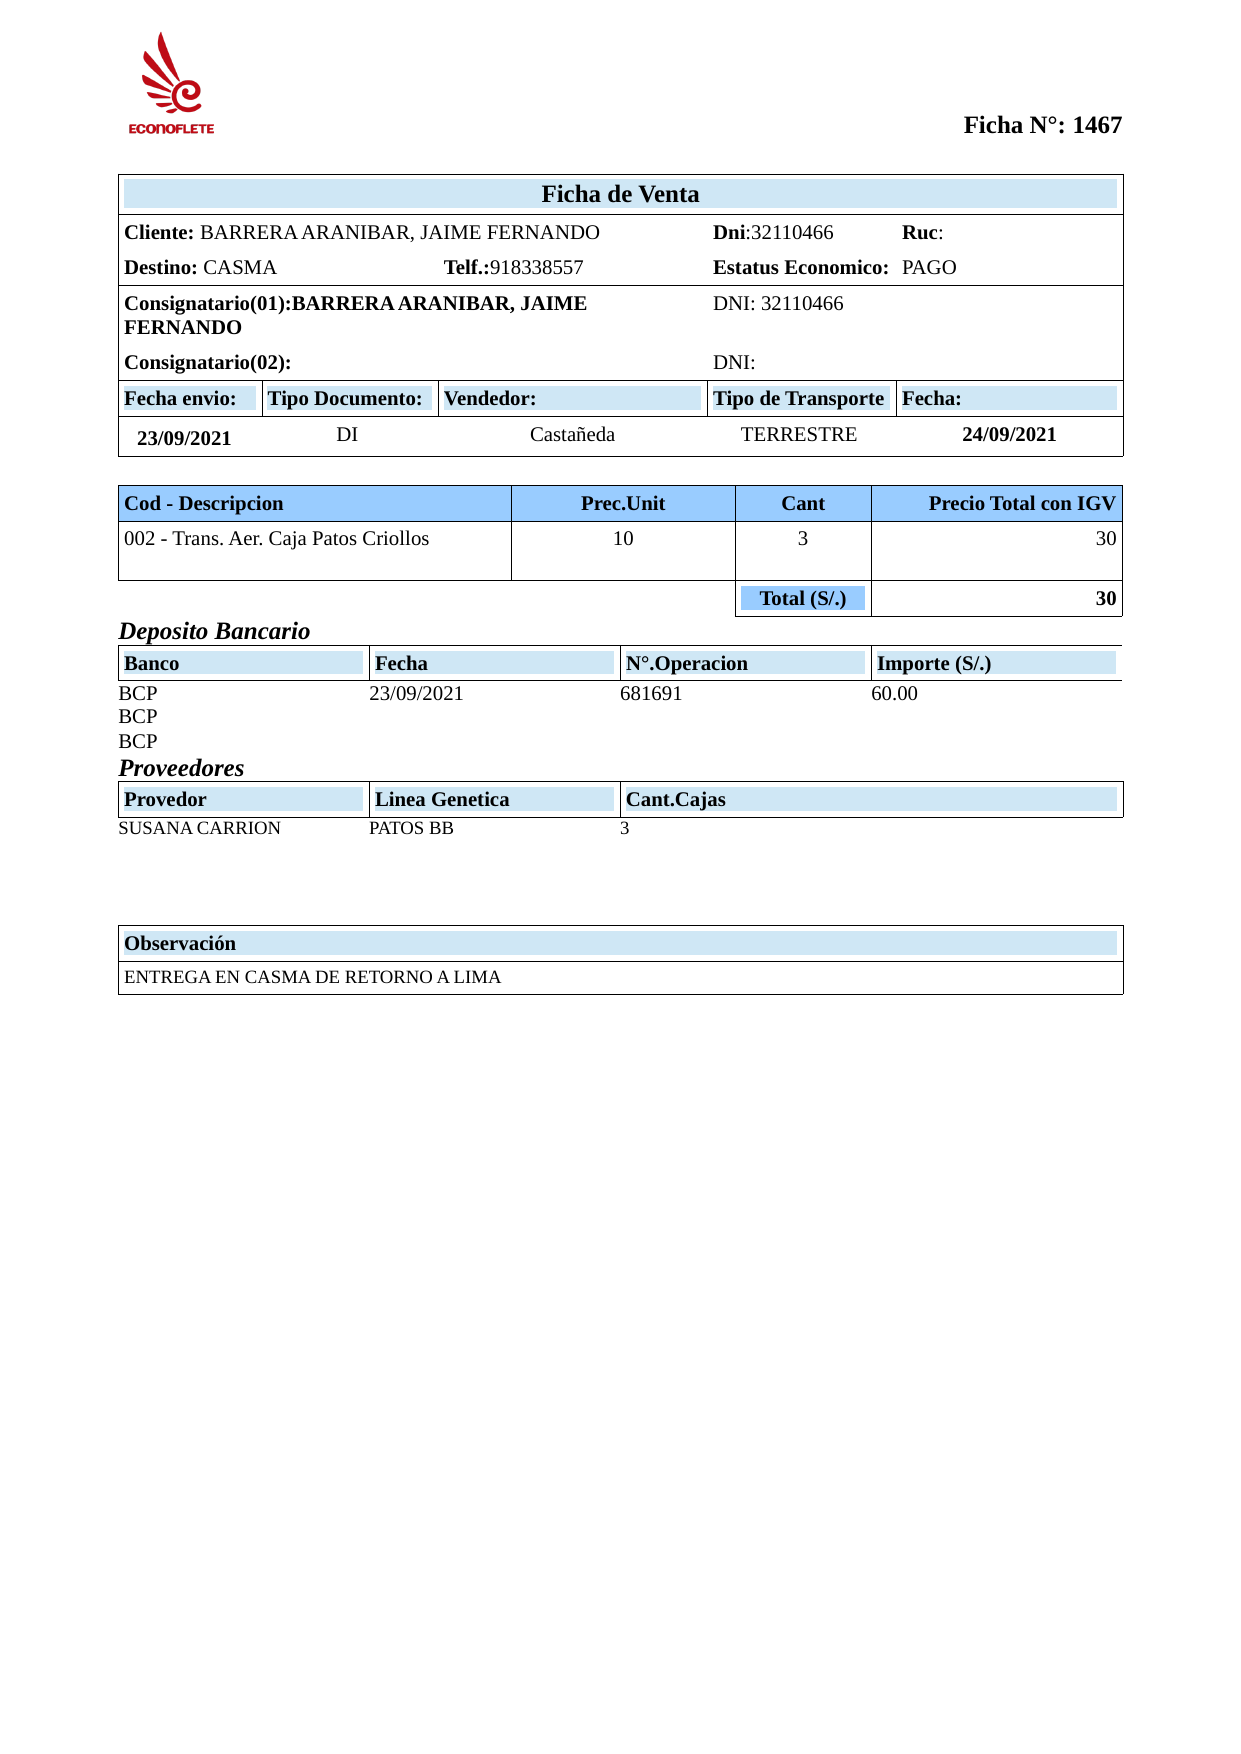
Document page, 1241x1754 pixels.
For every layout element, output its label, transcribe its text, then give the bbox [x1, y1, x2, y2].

table_header Banco [119, 646, 369, 680]
table_cell TERRESTRE [707, 417, 896, 456]
table_cell [620, 705, 871, 728]
table_header Cant [736, 486, 871, 521]
table_cell [871, 705, 1122, 728]
table_cell [118, 882, 369, 903]
table_cell 23/09/2021 [369, 681, 620, 704]
table_cell 30 [872, 522, 1122, 580]
table_cell 002 - Trans. Aer. Caja Patos Criollos [119, 522, 511, 580]
table_cell Telf.:918338557 [438, 249, 707, 285]
table_cell [118, 581, 511, 616]
table_cell Cliente: BARRERA ARANIBAR, JAIME FERNANDO [119, 215, 707, 249]
table_cell SUSANA CARRION [118, 818, 369, 839]
table_cell [369, 729, 620, 753]
table_header Precio Total con IGV [872, 486, 1122, 521]
table_header Observación [119, 926, 1123, 961]
table_cell [369, 860, 620, 882]
table_header Fecha [370, 646, 620, 680]
table_header Ficha de Venta [119, 175, 1123, 214]
text Deposito Bancario [118, 616, 1122, 645]
table_cell [511, 581, 735, 616]
table_cell Tipo de Transporte [708, 381, 896, 416]
picture [118, 31, 225, 134]
table_header Cant.Cajas [621, 782, 1123, 817]
table_cell [369, 705, 620, 728]
table_header Prec.Unit [512, 486, 735, 521]
table_cell 24/09/2021 [896, 417, 1123, 456]
table_cell BCP [118, 705, 369, 728]
table_header Cod - Descripcion [119, 486, 511, 521]
table_cell ENTREGA EN CASMA DE RETORNO A LIMA [119, 962, 1123, 994]
table_cell [620, 729, 871, 753]
table_cell 60.00 [871, 681, 1122, 704]
table_cell [871, 729, 1122, 753]
table_cell Ruc: [896, 215, 1123, 249]
table_cell PAGO [896, 249, 1123, 285]
table_header N°.Operacion [621, 646, 871, 680]
table_cell DNI: 32110466 [707, 286, 1123, 344]
table_cell Estatus Economico: [707, 249, 896, 285]
table_cell [369, 882, 620, 903]
table_cell BCP [118, 681, 369, 704]
table_cell [118, 839, 369, 860]
table_cell Dni:32110466 [707, 215, 896, 249]
table_cell [118, 860, 369, 882]
table_cell DI [262, 417, 438, 456]
table_cell Consignatario(02): [119, 345, 707, 380]
table_header Provedor [119, 782, 369, 817]
table_cell [369, 903, 620, 925]
table_header Importe (S/.) [872, 646, 1122, 680]
table_cell [620, 882, 1123, 903]
table_cell [620, 860, 1123, 882]
table_cell 681691 [620, 681, 871, 704]
table_cell Tipo Documento: [263, 381, 438, 416]
table_header Linea Genetica [370, 782, 620, 817]
table_cell [369, 839, 620, 860]
table_cell Fecha: [897, 381, 1123, 416]
table_cell PATOS BB [369, 818, 620, 839]
text Proveedores [118, 753, 1122, 781]
table_cell [620, 839, 1123, 860]
table_cell 23/09/2021 [119, 417, 262, 456]
table_cell 3 [736, 522, 871, 580]
table_cell Consignatario(01):BARRERA ARANIBAR, JAIME FERNANDO [119, 286, 707, 344]
table_cell Destino: CASMA [119, 249, 438, 285]
table_cell BCP [118, 729, 369, 753]
table_cell 3 [620, 818, 1123, 839]
table_cell Vendedor: [439, 381, 707, 416]
table_cell Total (S/.) [736, 581, 871, 616]
table_cell 30 [872, 581, 1122, 616]
table_cell DNI: [707, 345, 1123, 380]
table_cell Fecha envio: [119, 381, 262, 416]
table_cell Castañeda [438, 417, 707, 456]
table_cell [118, 903, 369, 925]
table_cell [620, 903, 1123, 925]
table_cell 10 [512, 522, 735, 580]
